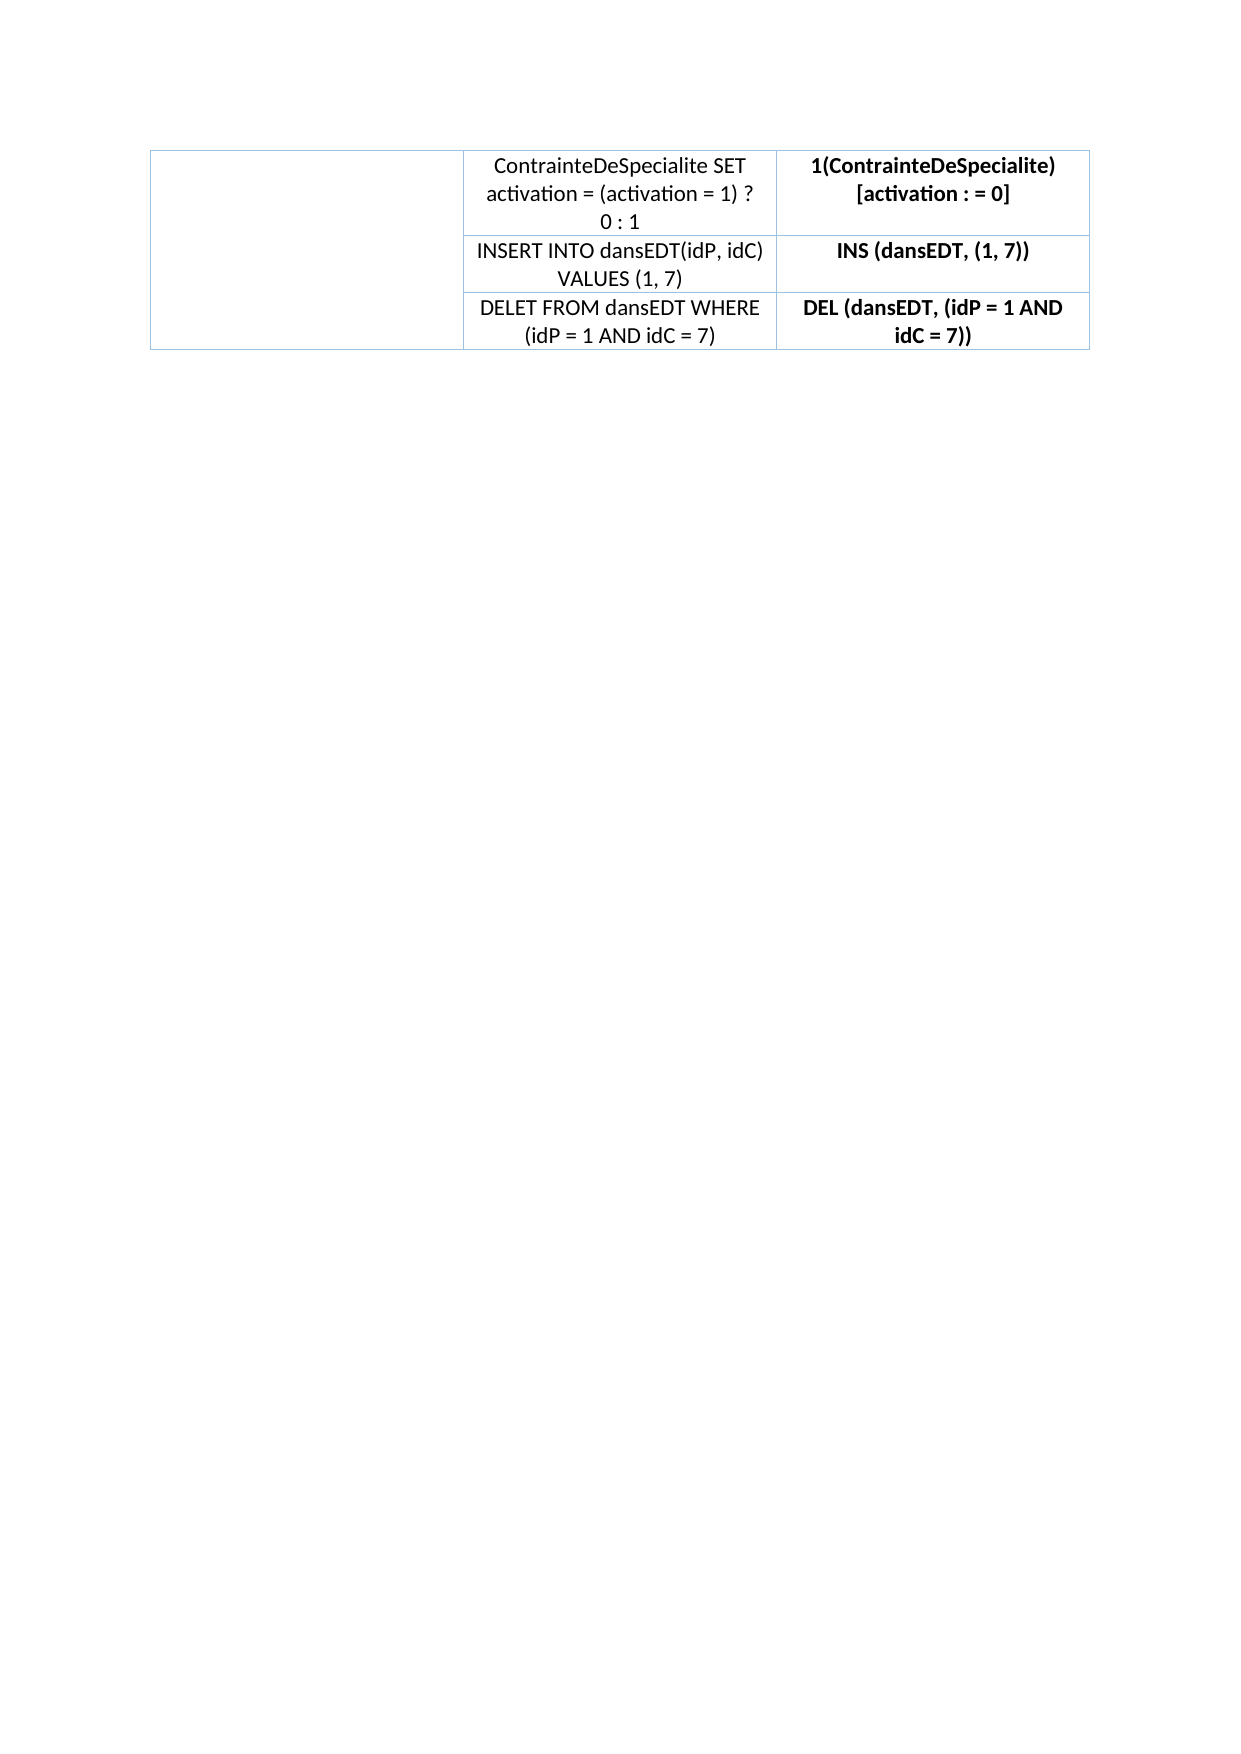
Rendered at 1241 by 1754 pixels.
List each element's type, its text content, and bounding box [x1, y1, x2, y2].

table_cell ContrainteDeSpecialite SET activation = (activation = 1) ? 0 : 1 [464, 151, 776, 235]
table_cell 1(ContrainteDeSpecialite) [activation : = 0] [777, 151, 1089, 235]
table_cell DELET FROM dansEDT WHERE (idP = 1 AND idC = 7) [464, 293, 776, 349]
table_cell INSERT INTO dansEDT(idP, idC) VALUES (1, 7) [464, 236, 776, 292]
table_cell DEL (dansEDT, (idP = 1 AND idC = 7)) [777, 293, 1089, 349]
table_cell INS (dansEDT, (1, 7)) [777, 236, 1089, 292]
